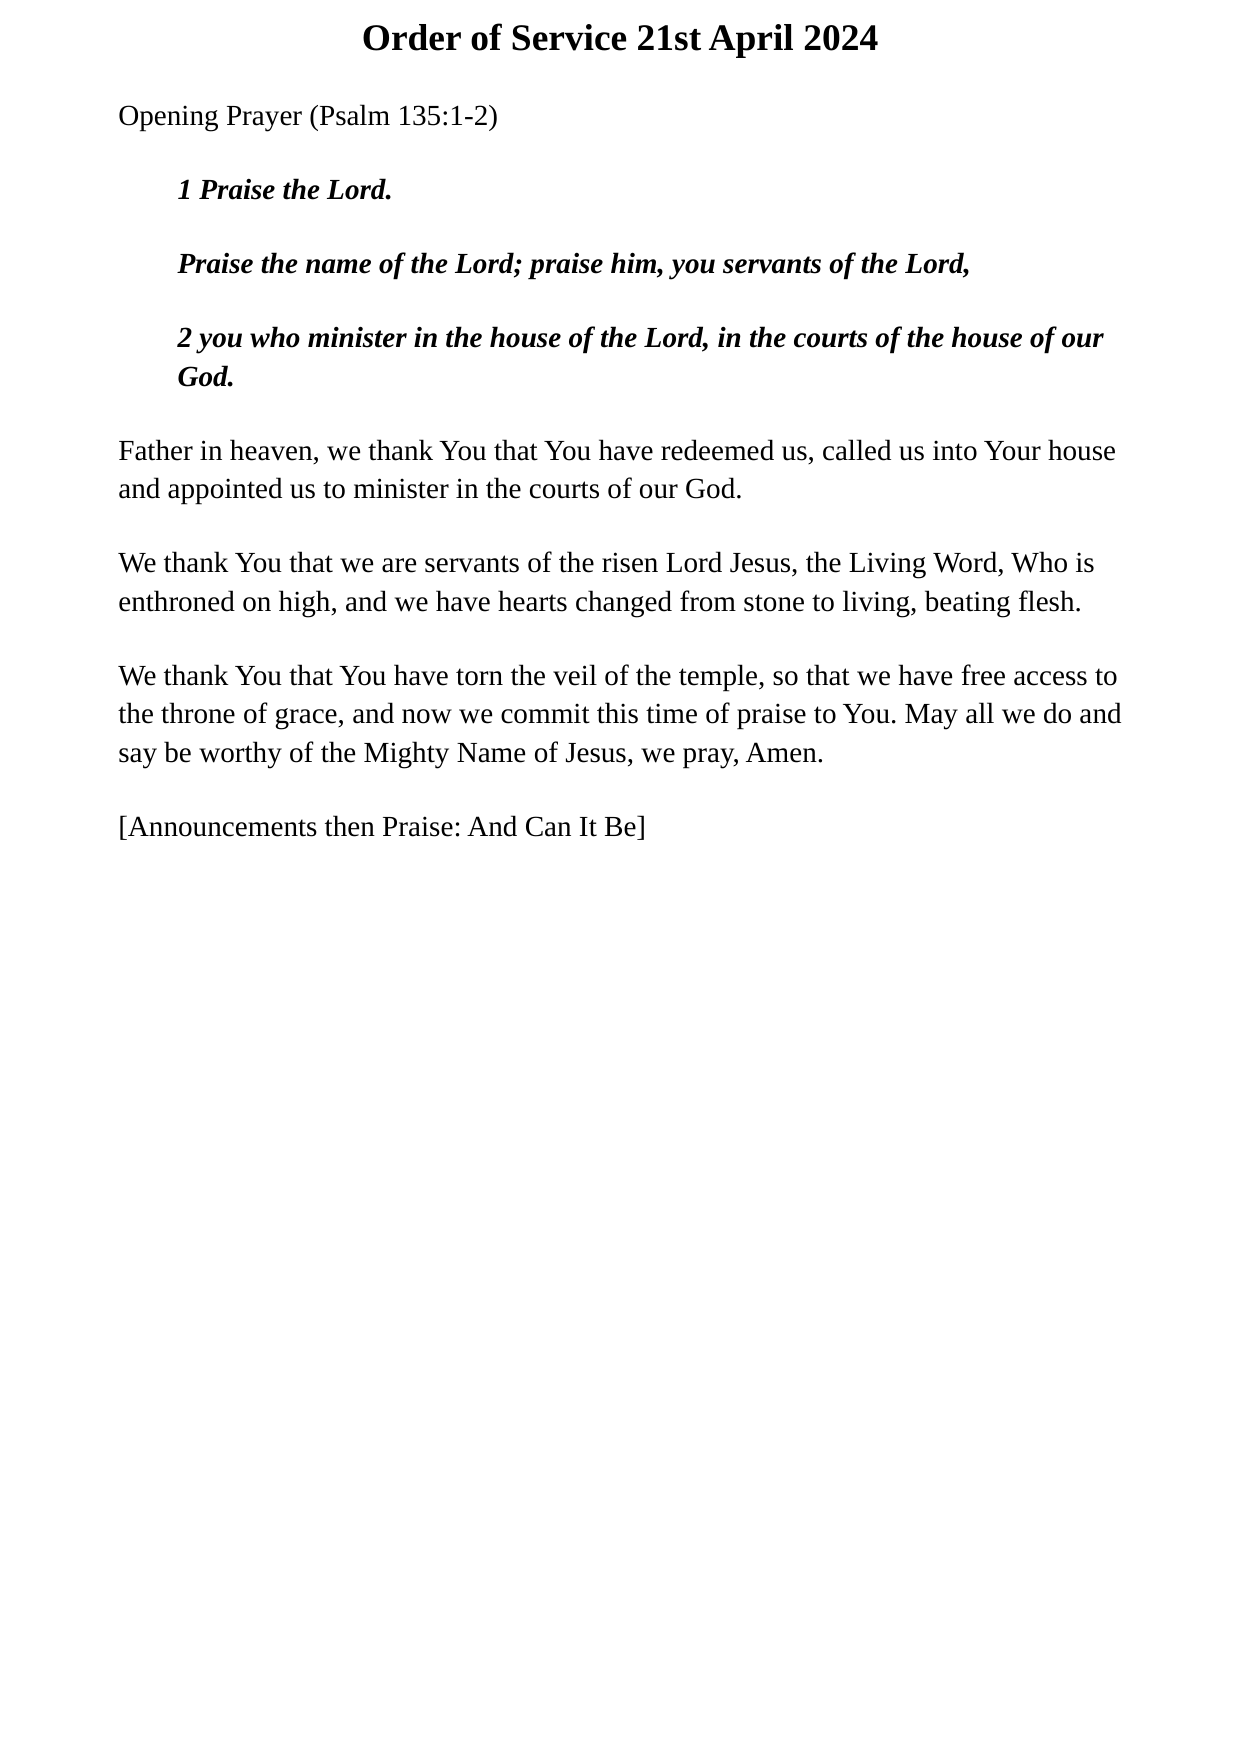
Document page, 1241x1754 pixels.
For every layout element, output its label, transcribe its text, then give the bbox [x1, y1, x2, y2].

text We thank You that we are servants of the risen Lord Jesus, the Living Word, Who is enthroned on high, and we have hearts changed from stone to living, beating flesh. [118, 545, 1122, 617]
text [Announcements then Praise: And Can It Be] [118, 809, 1122, 842]
text We thank You that You have torn the veil of the temple, so that we have free access to the throne of grace, and now we commit this time of praise to You. May all we do and say be worthy of the Mighty Name of Jesus, we pray, Amen. [118, 658, 1122, 768]
text Praise the name of the Lord; praise him, you servants of the Lord, [177, 246, 1122, 280]
text Father in heaven, we thank You that You have redeemed us, called us into Your house and appointed us to minister in the courts of our God. [118, 433, 1122, 505]
text 1 Praise the Lord. [177, 172, 1122, 206]
text Opening Prayer (Psalm 135:1-2) [118, 98, 1122, 132]
text 2 you who minister in the house of the Lord, in the courts of the house of our God. [177, 320, 1122, 392]
